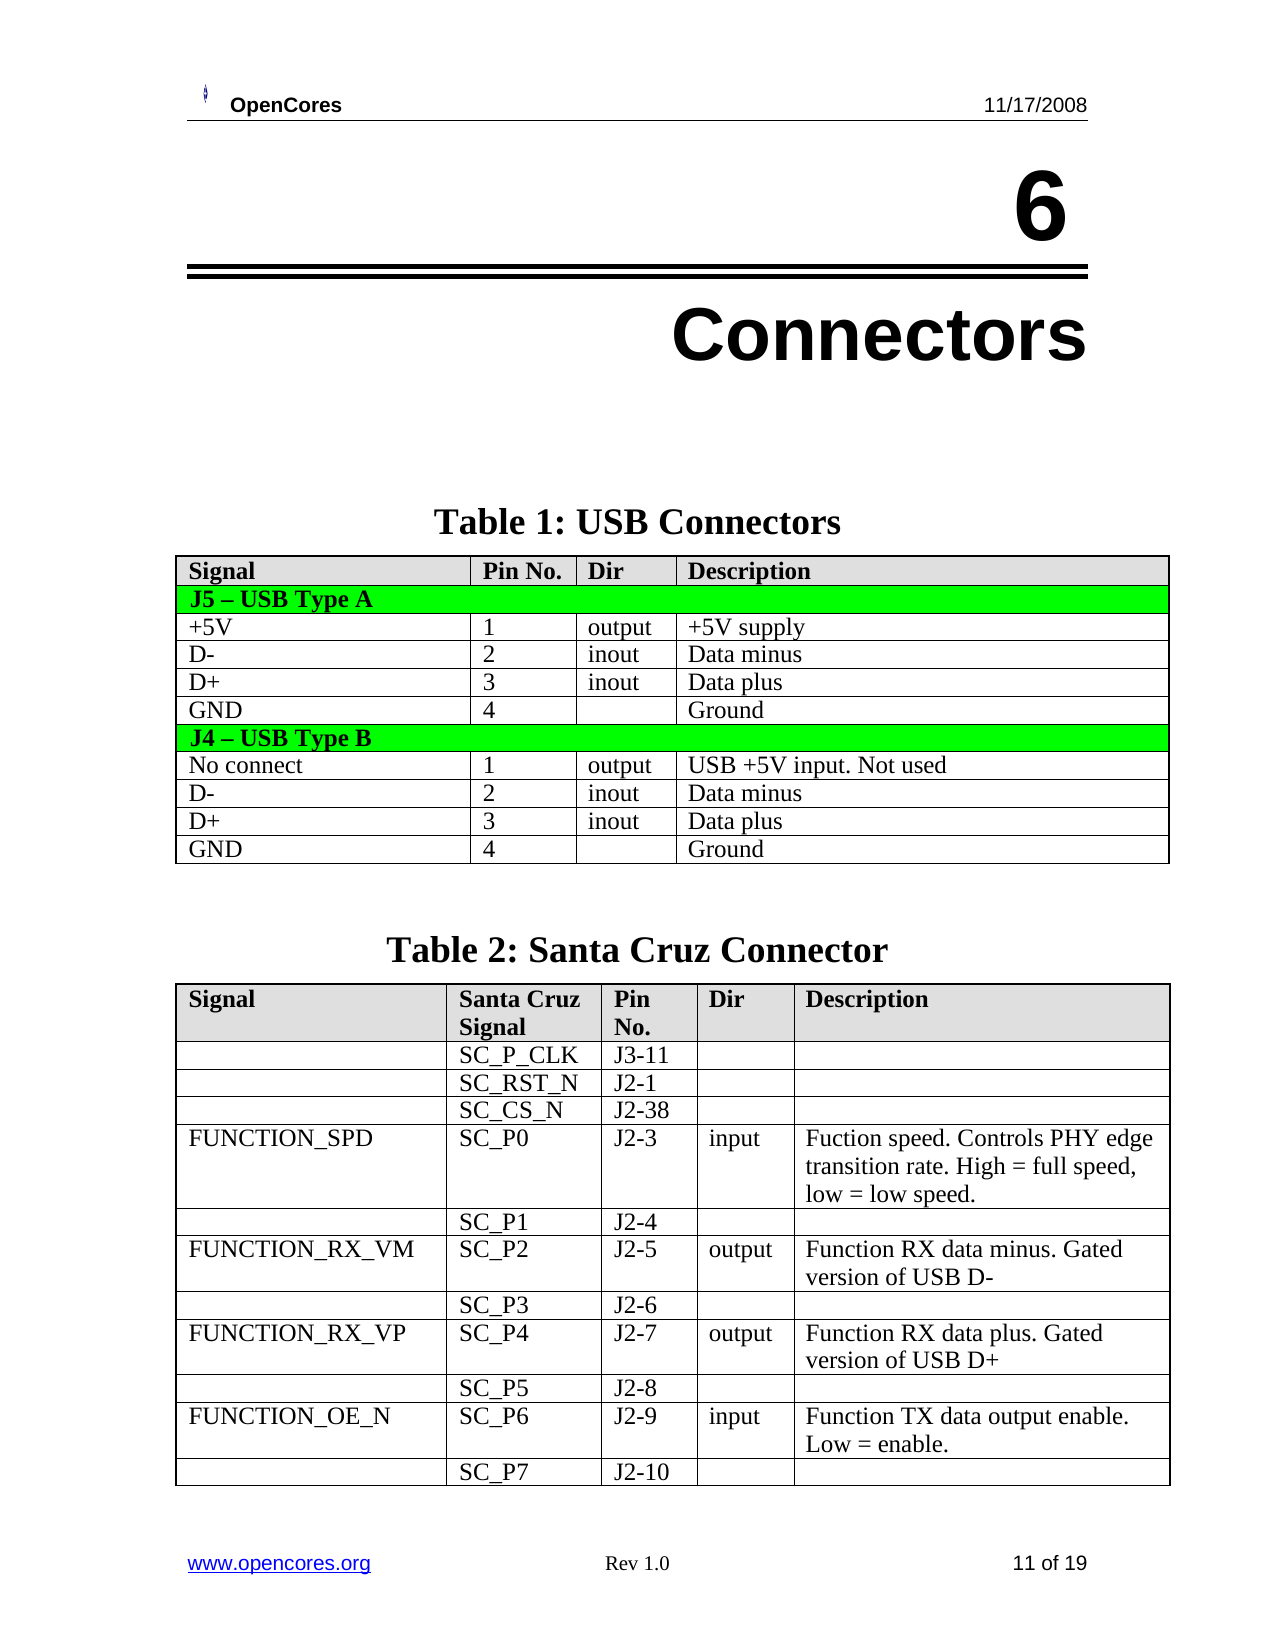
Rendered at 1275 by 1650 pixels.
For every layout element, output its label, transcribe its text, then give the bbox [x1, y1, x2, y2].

table_cell J2-8 [602, 1375, 697, 1402]
table_cell [177, 1070, 446, 1096]
table_header Description [795, 985, 1169, 1041]
table_cell Function TX data output enable. Low = enable. [795, 1403, 1169, 1458]
table_cell No connect [177, 752, 470, 779]
table_cell 3 [471, 669, 576, 696]
table_cell [698, 1097, 794, 1124]
table_cell Data minus [677, 780, 1168, 807]
table_cell SC_RST_N [447, 1070, 601, 1096]
table_cell J2-3 [602, 1125, 697, 1208]
table_cell inout [577, 808, 676, 835]
table_cell [177, 1375, 446, 1402]
table_cell [177, 1209, 446, 1235]
table_cell GND [177, 836, 470, 863]
table_cell GND [177, 697, 470, 724]
table_cell J2-6 [602, 1292, 697, 1319]
table_cell Function RX data plus. Gated version of USB D+ [795, 1320, 1169, 1374]
table_cell Function RX data minus. Gated version of USB D- [795, 1236, 1169, 1291]
table_cell output [698, 1236, 794, 1291]
table_cell [795, 1209, 1169, 1235]
table_header Dir [577, 557, 676, 585]
table_header Description [677, 557, 1168, 585]
table_cell SC_P7 [447, 1459, 601, 1485]
table_header Signal [177, 985, 446, 1041]
table_cell [795, 1097, 1169, 1124]
text Table 2: Santa Cruz Connector [187, 929, 1088, 971]
table_cell [795, 1042, 1169, 1069]
table_cell output [577, 752, 676, 779]
table_cell [795, 1292, 1169, 1319]
table_cell input [698, 1403, 794, 1458]
table_cell D- [177, 641, 470, 668]
table_cell D+ [177, 669, 470, 696]
table_cell SC_P6 [447, 1403, 601, 1458]
table_cell J2-9 [602, 1403, 697, 1458]
table_cell [698, 1459, 794, 1485]
table_cell [698, 1209, 794, 1235]
table_cell inout [577, 641, 676, 668]
table_cell D- [177, 780, 470, 807]
table_cell 4 [471, 697, 576, 724]
table_cell [795, 1459, 1169, 1485]
table_cell FUNCTION_RX_VM [177, 1236, 446, 1291]
table_cell Ground [677, 697, 1168, 724]
table_cell inout [577, 780, 676, 807]
table_cell D+ [177, 808, 470, 835]
table_cell SC_P_CLK [447, 1042, 601, 1069]
table_cell FUNCTION_RX_VP [177, 1320, 446, 1374]
table_cell SC_P5 [447, 1375, 601, 1402]
table_cell [698, 1292, 794, 1319]
table_cell 1 [471, 752, 576, 779]
table_cell Data plus [677, 669, 1168, 696]
table_header Pin No. [602, 985, 697, 1041]
table_cell [795, 1070, 1169, 1096]
text Table 1: USB Connectors [187, 501, 1088, 542]
table_cell +5V supply [677, 614, 1168, 640]
table_cell 2 [471, 780, 576, 807]
table_cell J4 – USB Type B [177, 725, 1168, 751]
table_cell +5V [177, 614, 470, 640]
table_cell J2-10 [602, 1459, 697, 1485]
table_cell [177, 1292, 446, 1319]
table_cell inout [577, 669, 676, 696]
table_cell input [698, 1125, 794, 1208]
table_cell 1 [471, 614, 576, 640]
table_cell SC_CS_N [447, 1097, 601, 1124]
table_cell SC_P1 [447, 1209, 601, 1235]
table_cell Fuction speed. Controls PHY edge transition rate. High = full speed, low = low speed. [795, 1125, 1169, 1208]
table_cell [577, 697, 676, 724]
table_cell J2-38 [602, 1097, 697, 1124]
table_cell SC_P0 [447, 1125, 601, 1208]
table_cell FUNCTION_OE_N [177, 1403, 446, 1458]
table_cell 3 [471, 808, 576, 835]
table_cell [177, 1459, 446, 1485]
table_cell J2-7 [602, 1320, 697, 1374]
table_cell [698, 1375, 794, 1402]
table_header Signal [177, 557, 470, 585]
table_cell Data plus [677, 808, 1168, 835]
table_cell output [577, 614, 676, 640]
table_cell J5 – USB Type A [177, 586, 1168, 613]
table_cell J3-11 [602, 1042, 697, 1069]
table_cell SC_P4 [447, 1320, 601, 1374]
table_header Pin No. [471, 557, 576, 585]
table_cell [698, 1070, 794, 1096]
table_cell Data minus [677, 641, 1168, 668]
table_cell J2-4 [602, 1209, 697, 1235]
table_cell [177, 1097, 446, 1124]
table_cell SC_P3 [447, 1292, 601, 1319]
table_cell 2 [471, 641, 576, 668]
table_cell [698, 1042, 794, 1069]
table_cell J2-1 [602, 1070, 697, 1096]
table_cell [577, 836, 676, 863]
table_cell output [698, 1320, 794, 1374]
table_cell Ground [677, 836, 1168, 863]
table_cell J2-5 [602, 1236, 697, 1291]
table_header Dir [698, 985, 794, 1041]
table_header Santa Cruz Signal [447, 985, 601, 1041]
table_cell 4 [471, 836, 576, 863]
table_cell USB +5V input. Not used [677, 752, 1168, 779]
table_cell SC_P2 [447, 1236, 601, 1291]
table_cell [795, 1375, 1169, 1402]
subtitle Connectors [187, 292, 1088, 376]
table_cell FUNCTION_SPD [177, 1125, 446, 1208]
table_cell [177, 1042, 446, 1069]
